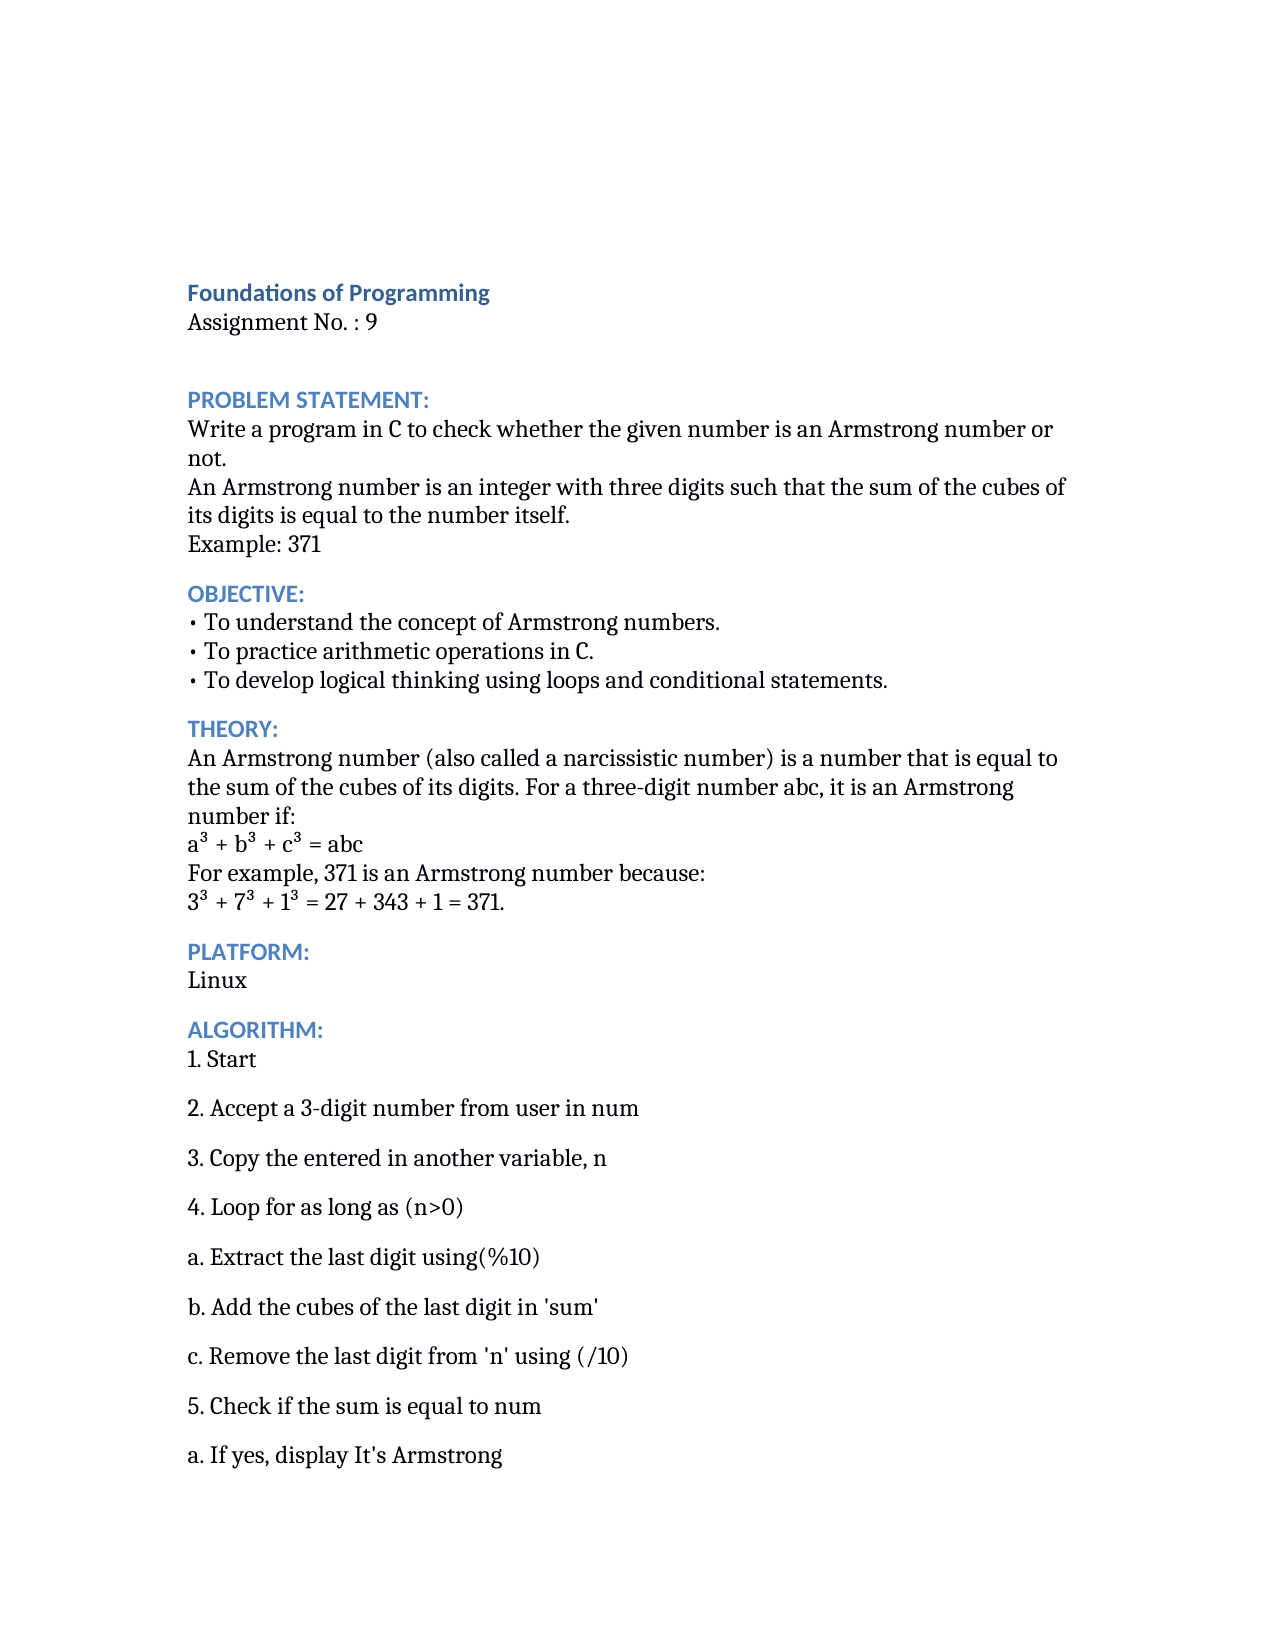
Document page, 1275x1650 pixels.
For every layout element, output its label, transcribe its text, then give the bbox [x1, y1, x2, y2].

text THEORY: [187, 715, 1087, 744]
text 5. Check if the sum is equal to num [187, 1391, 1087, 1420]
text Linux [187, 966, 1087, 994]
text b. Add the cubes of the last digit in 'sum' [187, 1292, 1087, 1321]
text 3. Copy the entered in another variable, n [187, 1143, 1087, 1172]
text 4. Loop for as long as (n>0) [187, 1193, 1087, 1222]
text Assignment No. : 9 [187, 307, 1087, 365]
text c. Remove the last digit from 'n' using (/10) [187, 1342, 1087, 1370]
text • To understand the concept of Armstrong numbers. • To practice arithmetic operations in C. • To develop logical thinking using loops and conditional statements. [187, 608, 1087, 694]
text An Armstrong number (also called a narcissistic number) is a number that is equal to the sum of the cubes of its digits. For a three-digit number abc, it is an Armstrong number if: a³ + b³ + c³ = abc For example, 371 is an Armstrong number because: 3³ + 7³ + 1³ = 27 + 343 + 1 = 371. [187, 744, 1087, 916]
text Foundations of Programming [187, 279, 1087, 307]
text 2. Accept a 3-digit number from user in num [187, 1094, 1087, 1122]
text a. Extract the last digit using(%10) [187, 1242, 1087, 1271]
text PROBLEM STATEMENT: [187, 386, 1087, 414]
text ALGORITHM: [187, 1015, 1087, 1044]
text Write a program in C to check whether the given number is an Armstrong number or not. An Armstrong number is an integer with three digits such that the sum of the cubes of its digits is equal to the number itself. Example: 371 [187, 414, 1087, 558]
text a. If yes, display It's Armstrong [187, 1441, 1087, 1469]
text 1. Start [187, 1044, 1087, 1073]
text PLATFORM: [187, 937, 1087, 966]
text OBJECTIVE: [187, 579, 1087, 608]
